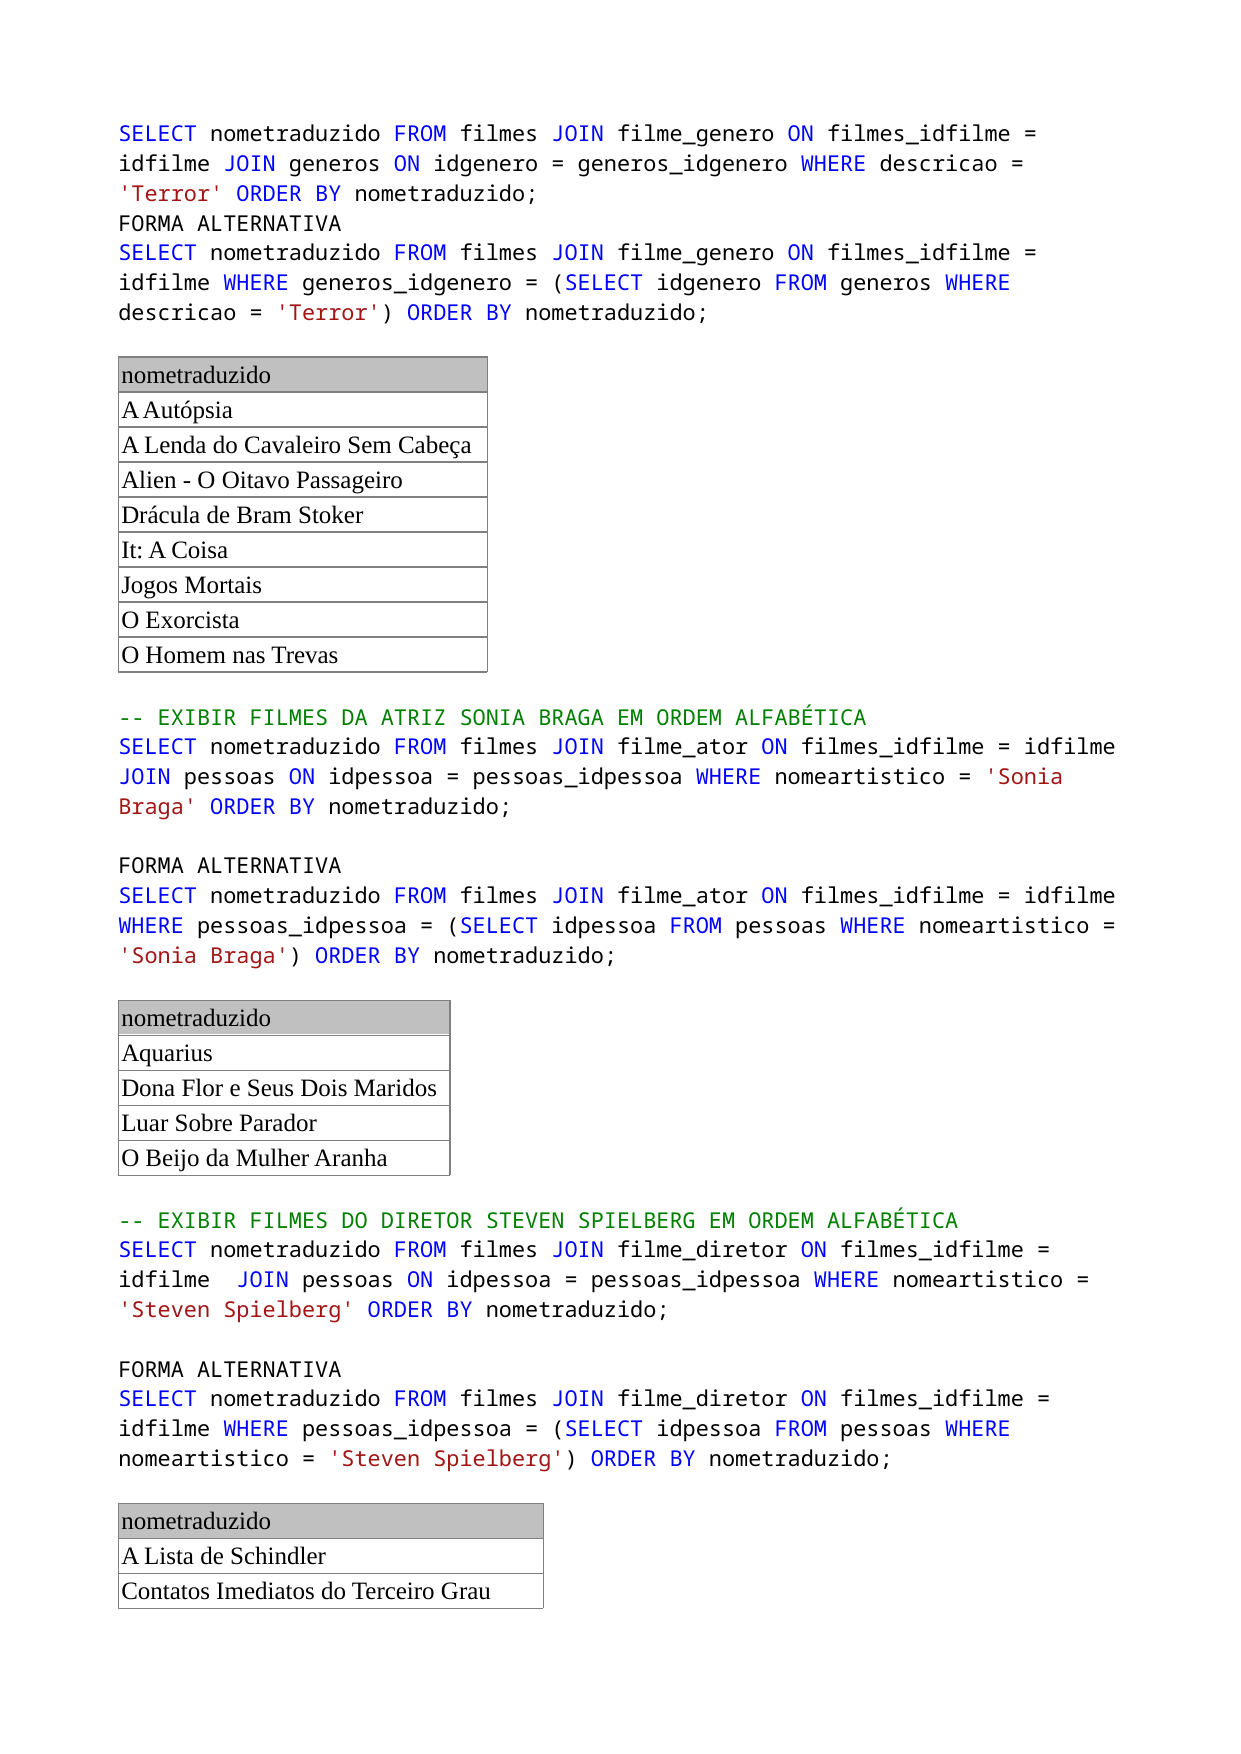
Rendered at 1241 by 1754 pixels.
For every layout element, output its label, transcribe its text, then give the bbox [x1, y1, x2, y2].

text FORMA ALTERNATIVA [118, 207, 1122, 237]
table_cell A Lenda do Cavaleiro Sem Cabeça [119, 428, 487, 461]
text FORMA ALTERNATIVA [118, 851, 1122, 880]
table_cell Luar Sobre Parador [119, 1106, 449, 1139]
table_cell O Homem nas Trevas [119, 638, 487, 671]
text FORMA ALTERNATIVA [118, 1354, 1122, 1383]
text -- EXIBIR FILMES DA ATRIZ SONIA BRAGA EM ORDEM ALFABÉTICA [118, 702, 1122, 731]
table_cell Jogos Mortais [119, 568, 487, 601]
table_cell A Lista de Schindler [119, 1539, 543, 1573]
text SELECT nometraduzido FROM filmes JOIN filme_genero ON filmes_idfilme = idfilme JOIN generos ON idgenero = generos_idgenero WHERE descricao = 'Terror' ORDER BY nometraduzido; [118, 118, 1122, 207]
text SELECT nometraduzido FROM filmes JOIN filme_diretor ON filmes_idfilme = idfilme JOIN pessoas ON idpessoa = pessoas_idpessoa WHERE nomeartistico = 'Steven Spielberg' ORDER BY nometraduzido; [118, 1234, 1122, 1324]
text SELECT nometraduzido FROM filmes JOIN filme_genero ON filmes_idfilme = idfilme WHERE generos_idgenero = (SELECT idgenero FROM generos WHERE descricao = 'Terror') ORDER BY nometraduzido; [118, 237, 1122, 327]
table_cell Aquarius [119, 1036, 449, 1069]
text SELECT nometraduzido FROM filmes JOIN filme_ator ON filmes_idfilme = idfilme JOIN pessoas ON idpessoa = pessoas_idpessoa WHERE nomeartistico = 'Sonia Braga' ORDER BY nometraduzido; [118, 731, 1122, 821]
table_cell Drácula de Bram Stoker [119, 498, 487, 531]
table_cell O Beijo da Mulher Aranha [119, 1141, 449, 1174]
table_cell A Autópsia [119, 393, 487, 426]
table_cell Alien - O Oitavo Passageiro [119, 463, 487, 496]
text SELECT nometraduzido FROM filmes JOIN filme_diretor ON filmes_idfilme = idfilme WHERE pessoas_idpessoa = (SELECT idpessoa FROM pessoas WHERE nomeartistico = 'Steven Spielberg') ORDER BY nometraduzido; [118, 1383, 1122, 1473]
table_header nometraduzido [119, 1001, 449, 1034]
table_header nometraduzido [119, 1504, 543, 1538]
table_cell It: A Coisa [119, 533, 487, 566]
table_header nometraduzido [119, 358, 487, 391]
text SELECT nometraduzido FROM filmes JOIN filme_ator ON filmes_idfilme = idfilme WHERE pessoas_idpessoa = (SELECT idpessoa FROM pessoas WHERE nomeartistico = 'Sonia Braga') ORDER BY nometraduzido; [118, 880, 1122, 970]
table_cell O Exorcista [119, 603, 487, 636]
table_cell Dona Flor e Seus Dois Maridos [119, 1071, 449, 1104]
text -- EXIBIR FILMES DO DIRETOR STEVEN SPIELBERG EM ORDEM ALFABÉTICA [118, 1205, 1122, 1234]
table_cell Contatos Imediatos do Terceiro Grau [119, 1574, 543, 1608]
